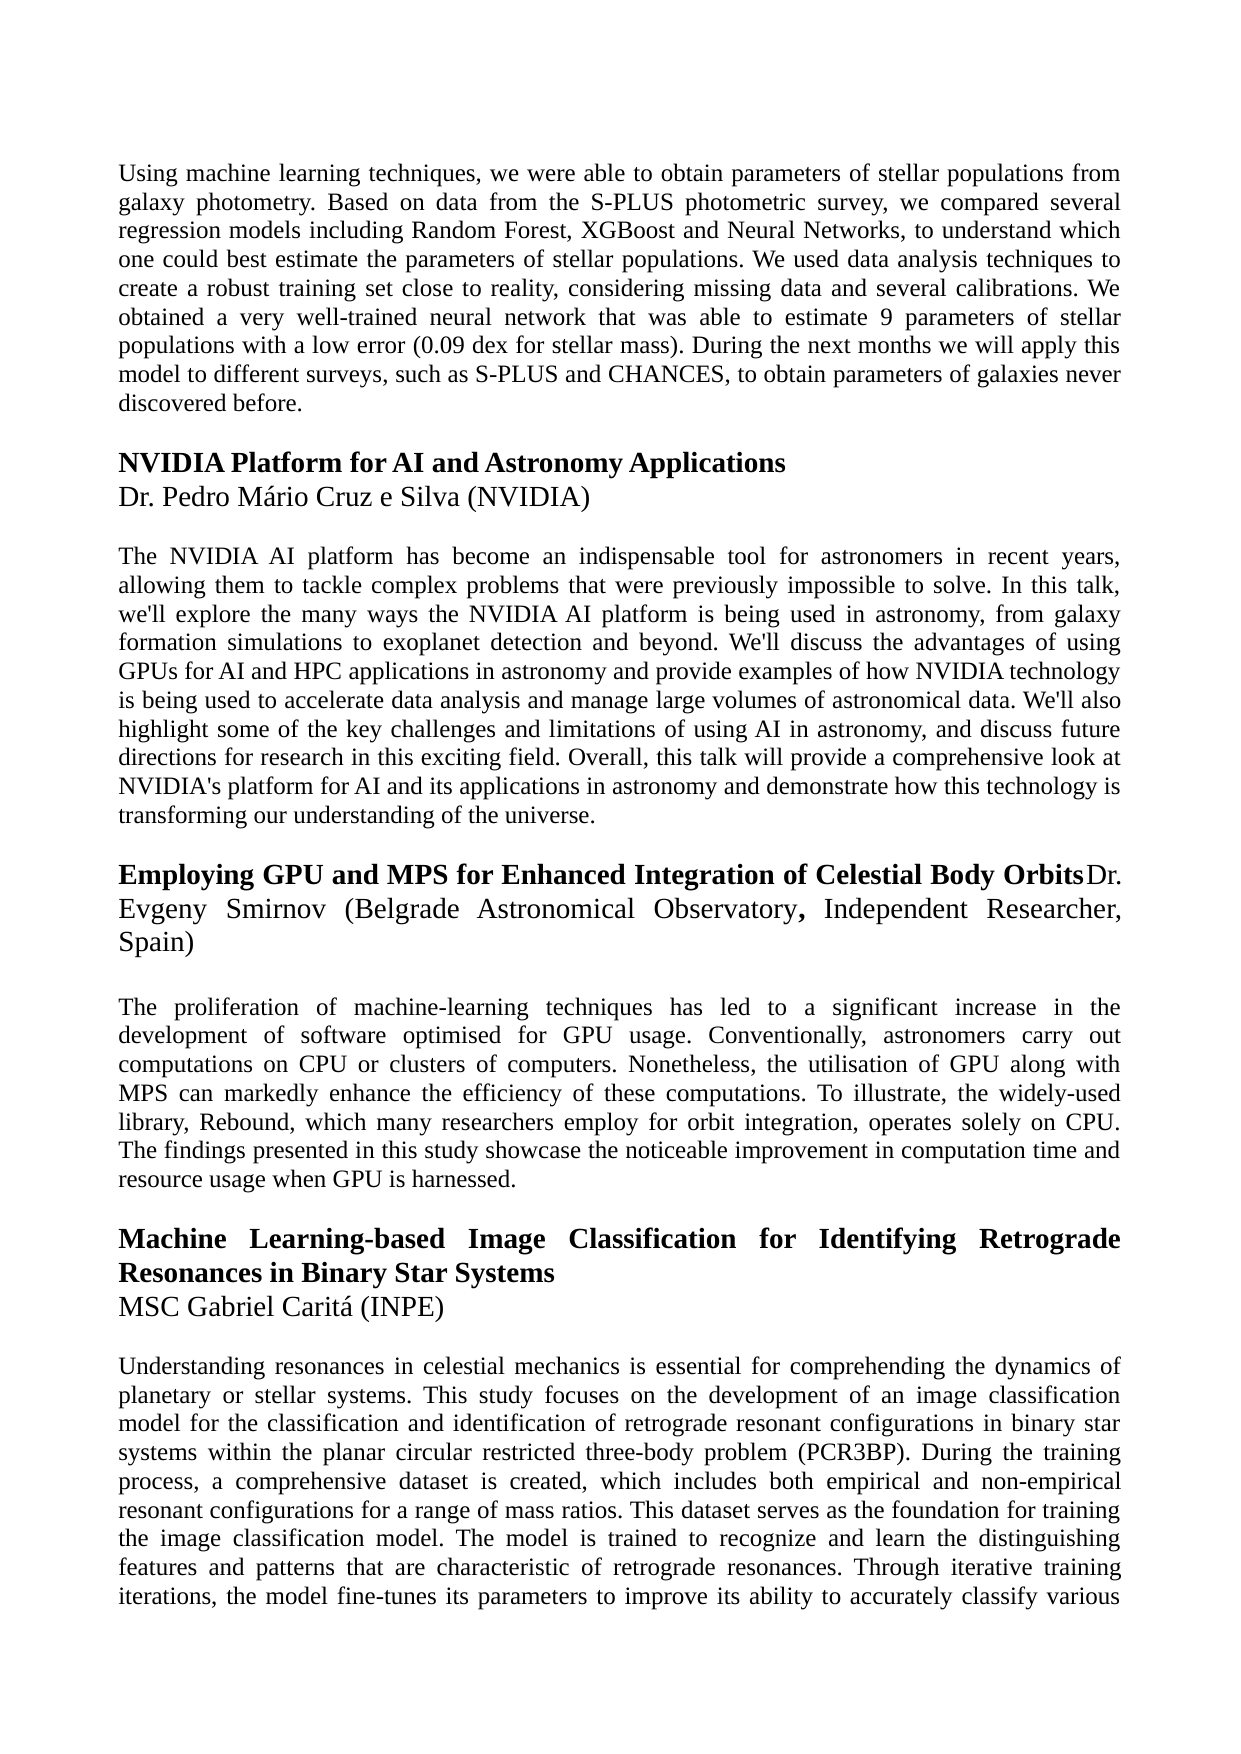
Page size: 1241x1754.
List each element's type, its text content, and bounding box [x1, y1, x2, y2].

text The proliferation of machine-learning techniques has led to a significant increase in the development of software optimised for GPU usage. Conventionally, astronomers carry out computations on CPU or clusters of computers. Nonetheless, the utilisation of GPU along with MPS can markedly enhance the efficiency of these computations. To illustrate, the widely-used library, Rebound, which many researchers employ for orbit integration, operates solely on CPU. The findings presented in this study showcase the noticeable improvement in computation time and resource usage when GPU is harnessed. [118, 992, 1122, 1193]
text Employing GPU and MPS for Enhanced Integration of Celestial Body OrbitsDr. Evgeny Smirnov (Belgrade Astronomical Observatory, Independent Researcher, Spain) [118, 857, 1122, 958]
text Dr. Pedro Mário Cruz e Silva (NVIDIA) [118, 479, 1122, 512]
text Machine Learning-based Image Classification for Identifying Retrograde Resonances in Binary Star Systems [118, 1222, 1122, 1289]
text Understanding resonances in celestial mechanics is essential for comprehending the dynamics of planetary or stellar systems. This study focuses on the development of an image classification model for the classification and identification of retrograde resonant configurations in binary star systems within the planar circular restricted three-body problem (PCR3BP). During the training process, a comprehensive dataset is created, which includes both empirical and non-empirical resonant configurations for a range of mass ratios. This dataset serves as the foundation for training the image classification model. The model is trained to recognize and learn the distinguishing features and patterns that are characteristic of retrograde resonances. Through iterative training iterations, the model fine-tunes its parameters to improve its ability to accurately classify various [118, 1351, 1122, 1610]
text The NVIDIA AI platform has become an indispensable tool for astronomers in recent years, allowing them to tackle complex problems that were previously impossible to solve. In this talk, we'll explore the many ways the NVIDIA AI platform is being used in astronomy, from galaxy formation simulations to exoplanet detection and beyond. We'll discuss the advantages of using GPUs for AI and HPC applications in astronomy and provide examples of how NVIDIA technology is being used to accelerate data analysis and manage large volumes of astronomical data. We'll also highlight some of the key challenges and limitations of using AI in astronomy, and discuss future directions for research in this exciting field. Overall, this talk will provide a comprehensive look at NVIDIA's platform for AI and its applications in astronomy and demonstrate how this technology is transforming our understanding of the universe. [118, 541, 1122, 829]
text MSC Gabriel Caritá (INPE) [118, 1289, 1122, 1322]
text NVIDIA Platform for AI and Astronomy Applications [118, 445, 1122, 479]
text Using machine learning techniques, we were able to obtain parameters of stellar populations from galaxy photometry. Based on data from the S-PLUS photometric survey, we compared several regression models including Random Forest, XGBoost and Neural Networks, to understand which one could best estimate the parameters of stellar populations. We used data analysis techniques to create a robust training set close to reality, considering missing data and several calibrations. We obtained a very well-trained neural network that was able to estimate 9 parameters of stellar populations with a low error (0.09 dex for stellar mass). During the next months we will apply this model to different surveys, such as S-PLUS and CHANCES, to obtain parameters of galaxies never discovered before. [118, 158, 1122, 417]
